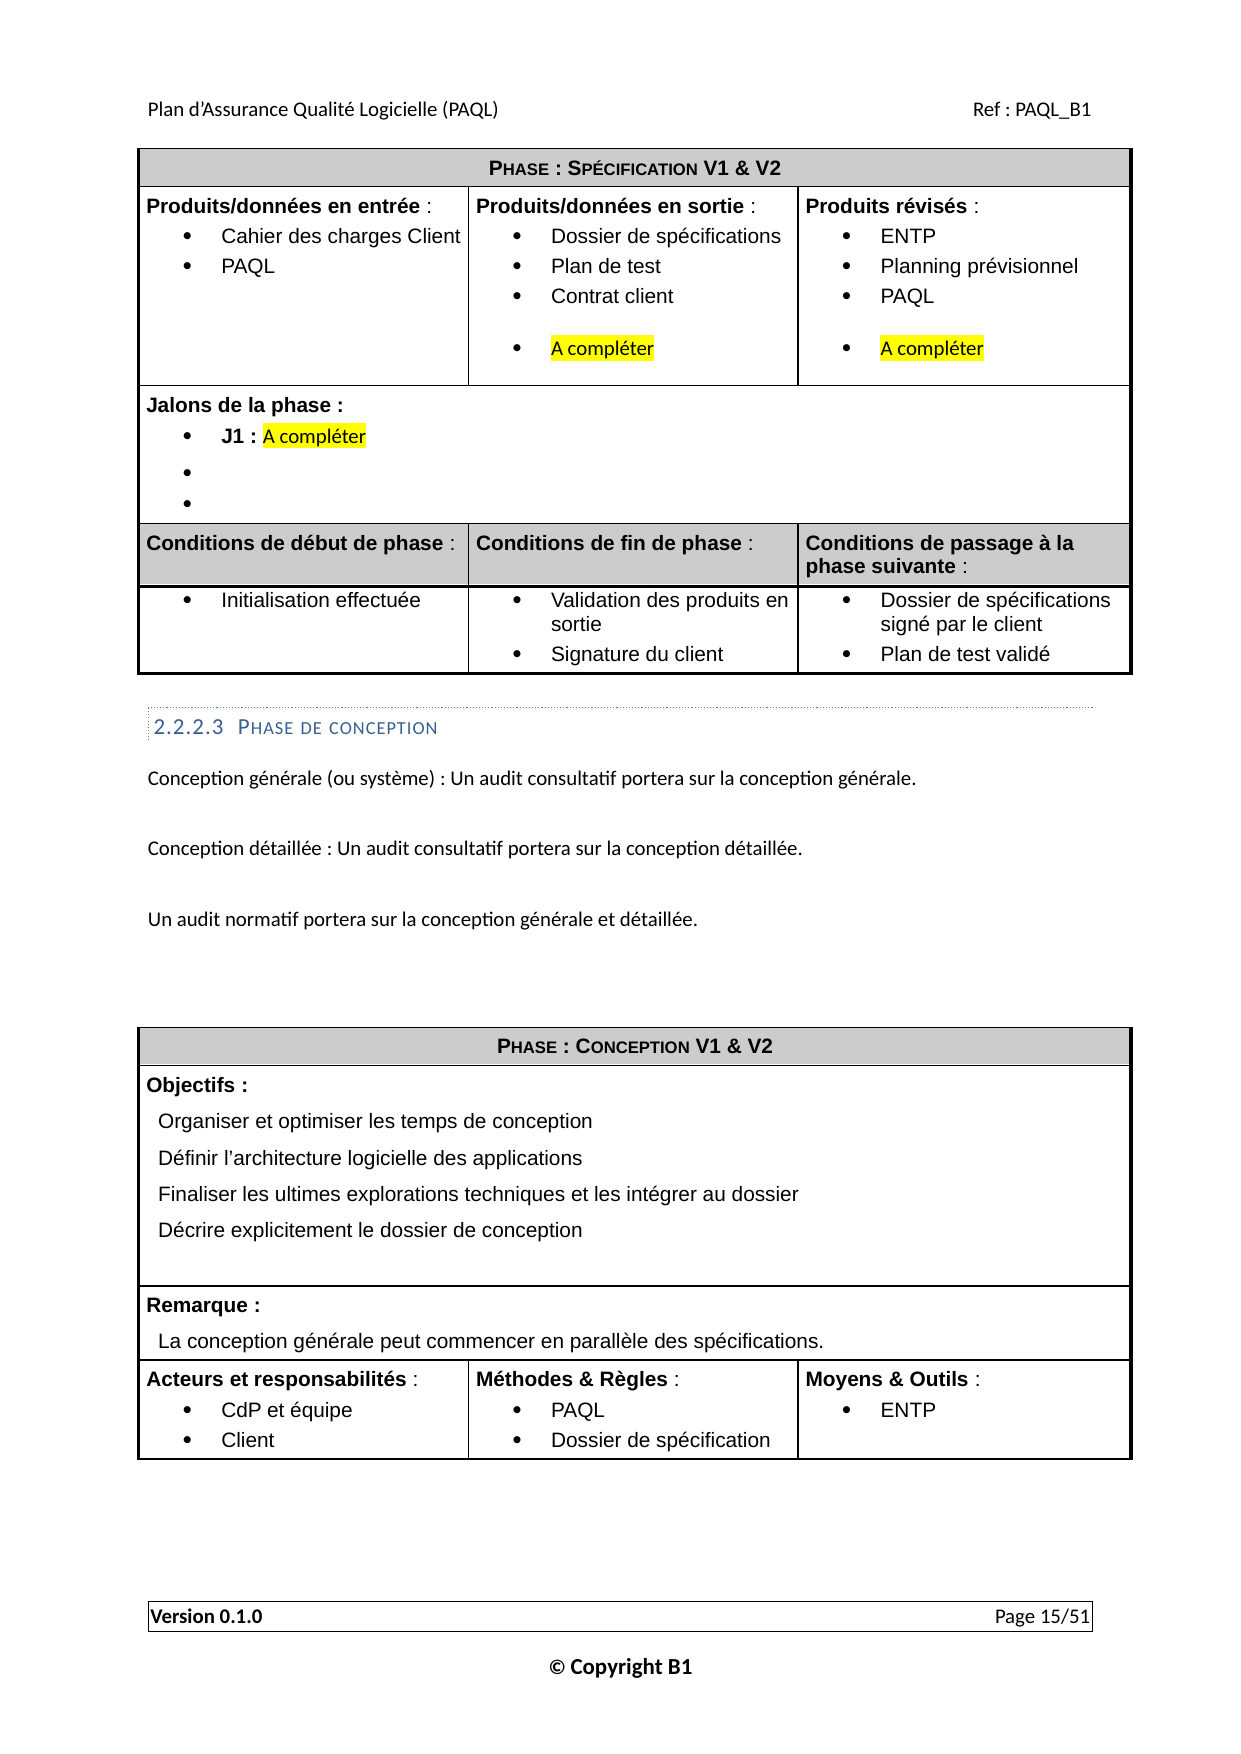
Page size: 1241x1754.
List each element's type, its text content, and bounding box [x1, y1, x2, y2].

table_cell Moyens & Outils : ENTP [799, 1361, 1129, 1458]
table_cell Initialisation effectuée [140, 588, 468, 672]
table_cell Conditions de début de phase : [140, 524, 468, 584]
list Phase de conception [148, 707, 1093, 740]
table_header Phase : Conception V1 & V2 [140, 1028, 1129, 1064]
table_cell Validation des produits en sortie Signature du client [469, 588, 797, 672]
table_cell Acteurs et responsabilités : CdP et équipe Client [140, 1361, 468, 1458]
table_cell Conditions de fin de phase : [469, 524, 797, 584]
table_cell Produits révisés : ENTP Planning prévisionnel PAQL A compléter [799, 187, 1129, 385]
table_cell Objectifs : Organiser et optimiser les temps de conception Définir l’architecture logicielle des applications Finaliser les ultimes explorations techniques et les intégrer au dossier Décrire explicitement le dossier de conception [140, 1066, 1129, 1285]
text Conception détaillée : Un audit consultatif portera sur la conception détaillée. [148, 836, 1093, 861]
table_cell Produits/données en entrée : Cahier des charges Client PAQL [140, 187, 468, 385]
table_cell Méthodes & Règles : PAQL Dossier de spécification [469, 1361, 797, 1458]
text Un audit normatif portera sur la conception générale et détaillée. [148, 906, 1093, 931]
table_cell Produits/données en sortie : Dossier de spécifications Plan de test Contrat client A compléter [469, 187, 797, 385]
table_cell Remarque : La conception générale peut commencer en parallèle des spécifications. [140, 1287, 1129, 1359]
table_cell Dossier de spécifications signé par le client Plan de test validé [799, 588, 1129, 672]
table_cell Jalons de la phase : J1 : A compléter [140, 386, 1129, 522]
table_cell Conditions de passage à la phase suivante : [799, 524, 1129, 584]
table_header Phase : Spécification V1 & V2 [140, 149, 1129, 186]
text Conception générale (ou système) : Un audit consultatif portera sur la conception générale. [148, 765, 1093, 791]
